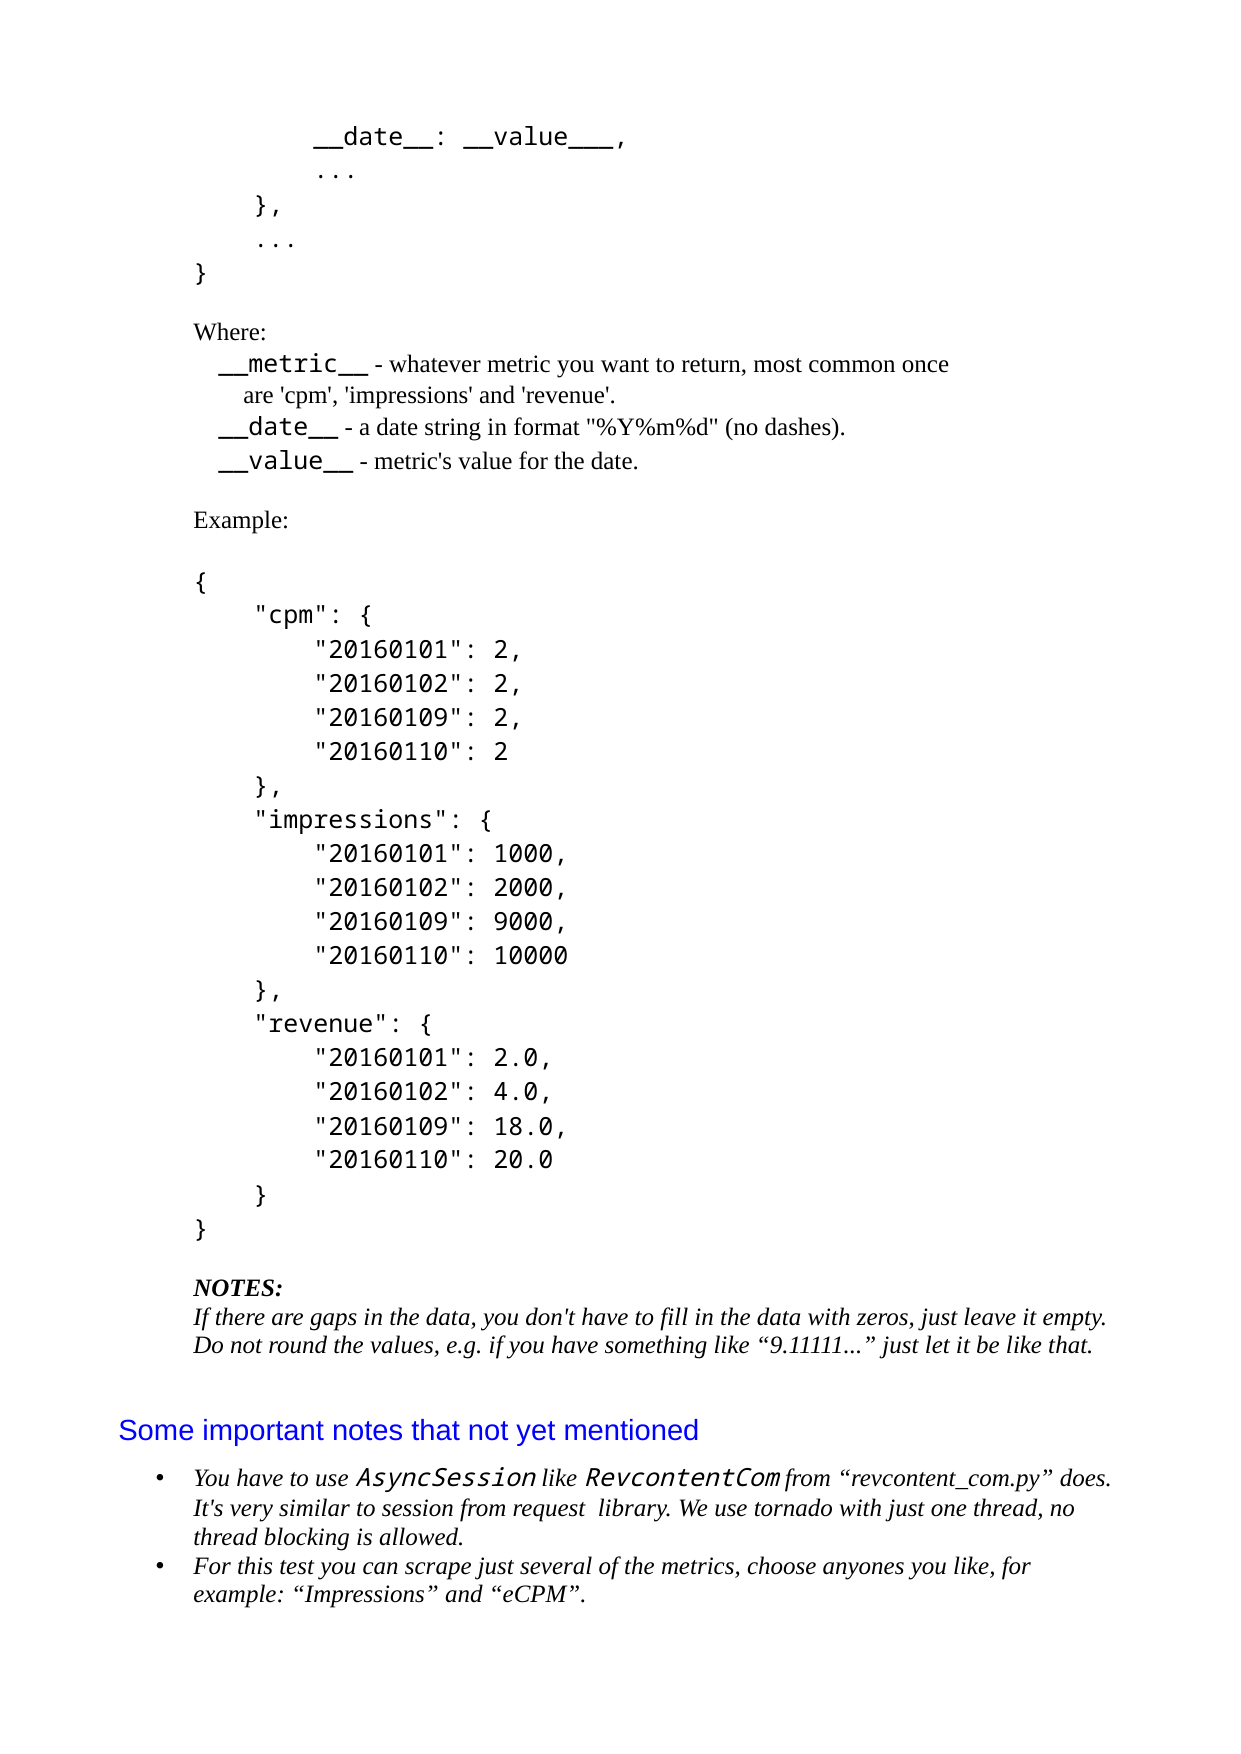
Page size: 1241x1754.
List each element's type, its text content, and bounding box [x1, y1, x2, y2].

text ... [118, 152, 1122, 186]
text "20160102": 2, [118, 665, 1122, 699]
text "20160102": 4.0, [118, 1074, 1122, 1108]
text __value__ - metric's value for the date. [118, 443, 1122, 477]
text "20160109": 18.0, [118, 1108, 1122, 1142]
text "20160110": 2 [118, 733, 1122, 767]
text __date__: __value___, [118, 118, 1122, 152]
list You have to use AsyncSession like RevcontentCom from “revcontent_com.py” does. It's very similar to session from request library. We use tornado with just one thread, no thread blocking is allowed. [156, 1459, 1122, 1551]
text Do not round the values, e.g. if you have something like “9.11111...” just let it be like that. [118, 1331, 1122, 1359]
text Example: [118, 506, 1122, 534]
text NOTES: [118, 1273, 1122, 1302]
text are 'cpm', 'impressions' and 'revenue'. [118, 380, 1122, 409]
text }, [118, 767, 1122, 802]
text "impressions": { [118, 802, 1122, 836]
text "20160110": 10000 [118, 938, 1122, 972]
text "20160109": 9000, [118, 904, 1122, 938]
text "20160109": 2, [118, 699, 1122, 733]
text If there are gaps in the data, you don't have to fill in the data with zeros, just leave it empty. [118, 1302, 1122, 1331]
text Where: [118, 317, 1122, 346]
list For this test you can scrape just several of the metrics, choose anyones you like, for example: “Impressions” and “eCPM”. [156, 1551, 1122, 1608]
text __metric__ - whatever metric you want to return, most common once [118, 346, 1122, 380]
text } [118, 254, 1122, 288]
text "20160101": 1000, [118, 836, 1122, 870]
text __date__ - a date string in format "%Y%m%d" (no dashes). [118, 409, 1122, 443]
subtitle Some important notes that not yet mentioned [118, 1413, 1122, 1447]
text { [118, 563, 1122, 597]
text "20160101": 2, [118, 631, 1122, 665]
text }, [118, 972, 1122, 1006]
text } [118, 1210, 1122, 1244]
text "20160101": 2.0, [118, 1040, 1122, 1074]
text "revenue": { [118, 1006, 1122, 1040]
text "cpm": { [118, 597, 1122, 631]
text "20160110": 20.0 [118, 1142, 1122, 1176]
text }, [118, 186, 1122, 220]
text } [118, 1176, 1122, 1210]
text "20160102": 2000, [118, 870, 1122, 904]
text ... [118, 220, 1122, 254]
